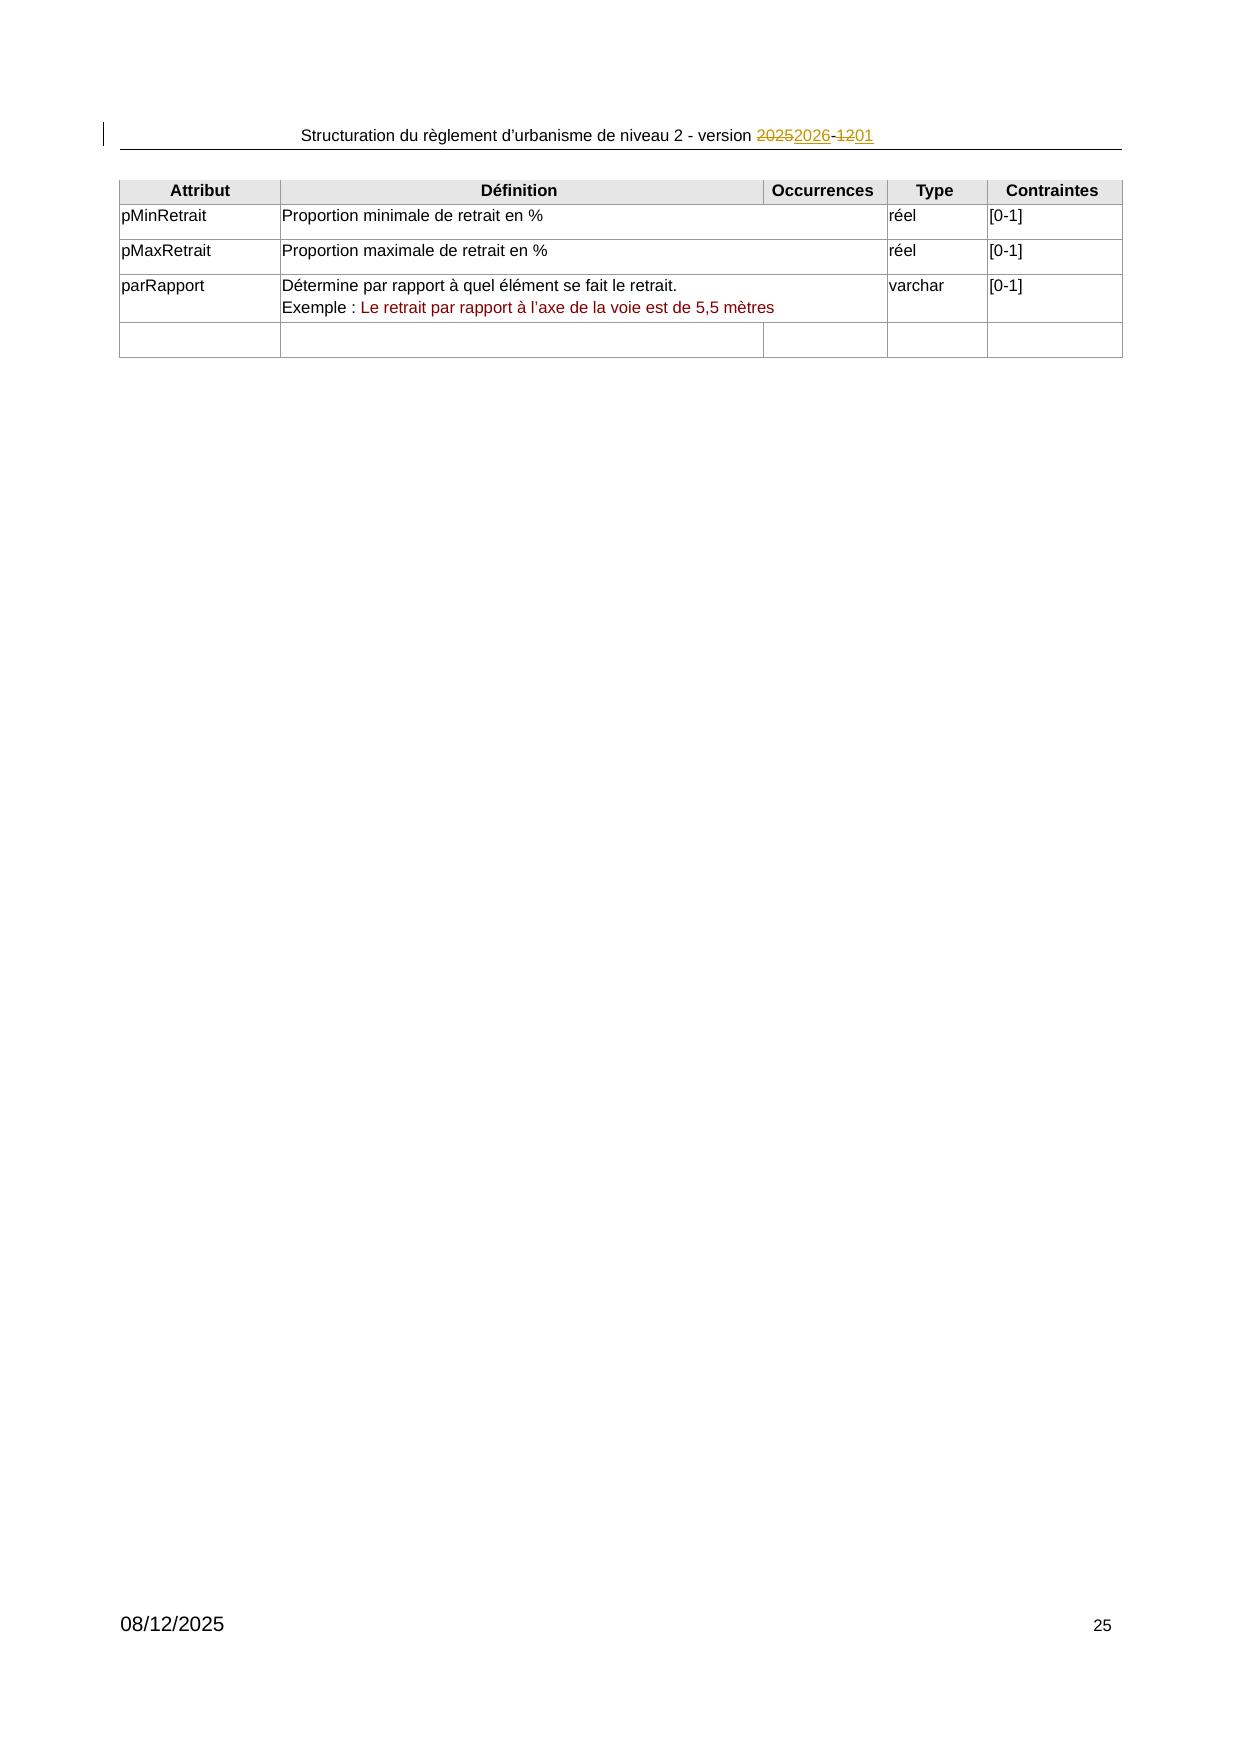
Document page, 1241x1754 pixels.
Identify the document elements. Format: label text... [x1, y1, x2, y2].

table_cell varchar [888, 275, 987, 322]
table_cell [0-1] [988, 205, 1122, 239]
table_cell parRapport [120, 275, 280, 322]
table_cell ‍pMinRetrait [120, 205, 280, 239]
table_cell ‍pMaxRetrait [120, 240, 280, 274]
table_header Occurrences [764, 180, 887, 204]
table_cell Proportion maximale de retrait en % [281, 240, 887, 274]
table_cell [0-1] [988, 275, 1122, 322]
table_cell [0-1] [988, 240, 1122, 274]
table_header Type [888, 180, 987, 204]
table_cell Proportion minimale de retrait en % [281, 205, 887, 239]
table_cell Détermine par rapport à quel élément se fait le retrait. Exemple : Le retrait par rapport à l’axe de la voie est de 5,5 mètres [281, 275, 887, 322]
table_cell réel [888, 205, 987, 239]
table_cell [281, 323, 763, 357]
table_header Définition [281, 180, 763, 204]
table_cell [764, 323, 887, 357]
table_header Attribut [120, 180, 280, 204]
table_cell [888, 323, 987, 357]
table_cell réel [888, 240, 987, 274]
table_cell [988, 323, 1122, 357]
table_header Contraintes [988, 180, 1122, 204]
table_cell [120, 323, 280, 357]
